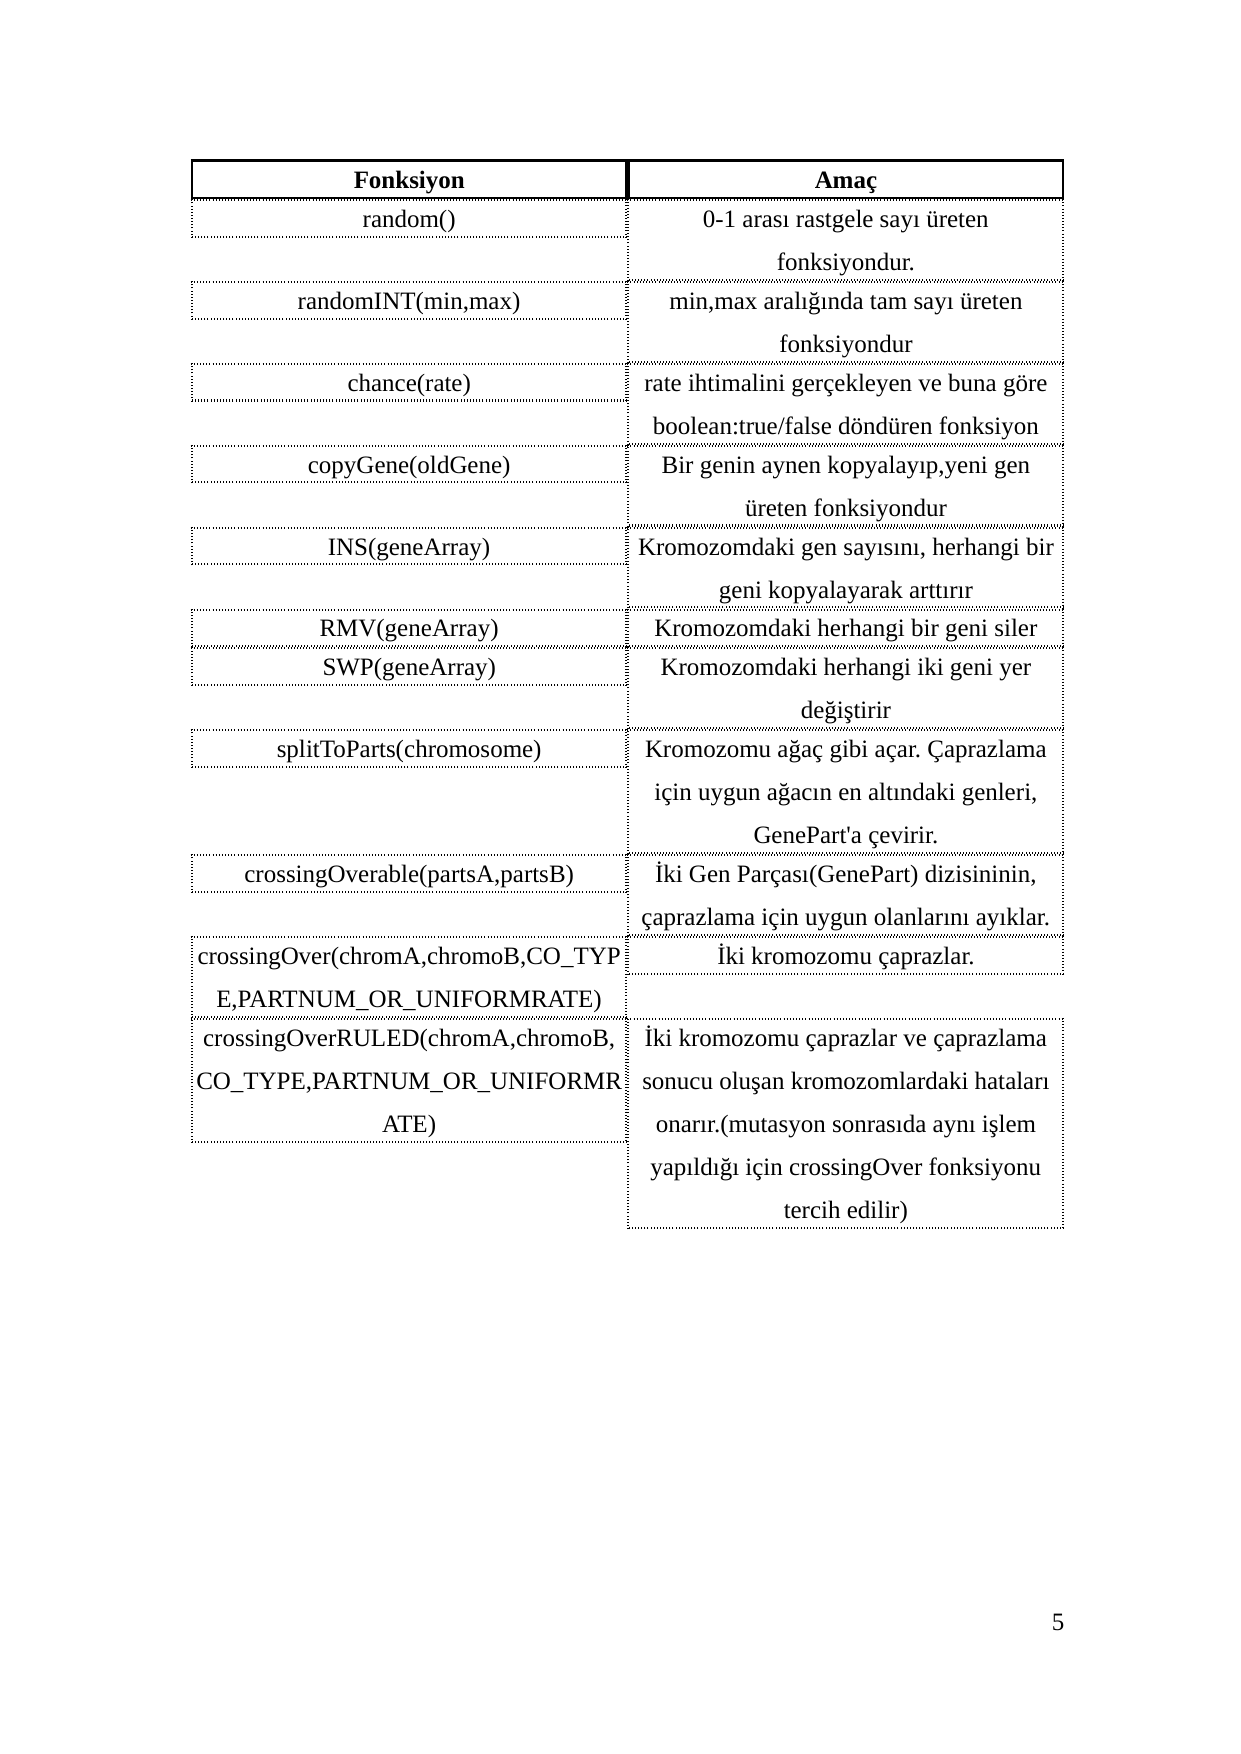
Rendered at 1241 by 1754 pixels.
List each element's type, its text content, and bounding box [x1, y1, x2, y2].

table_cell Kromozomdaki herhangi bir geni siler [627, 609, 1064, 647]
table_cell rate ihtimalini gerçekleyen ve buna göre boolean:true/false döndüren fonksiyon [627, 363, 1064, 445]
table_cell Kromozomu ağaç gibi açar. Çaprazlama için uygun ağacın en altındaki genleri, GenePart'a çevirir. [627, 729, 1064, 854]
table_cell random() [191, 199, 627, 281]
table_cell Bir genin aynen kopyalayıp,yeni gen üreten fonksiyondur [627, 445, 1064, 527]
table_cell randomINT(min,max) [191, 281, 627, 363]
table_cell 0-1 arası rastgele sayı üreten fonksiyondur. [627, 199, 1064, 281]
table_cell crossingOverable(partsA,partsB) [191, 854, 627, 936]
table_cell Kromozomdaki herhangi iki geni yer değiştirir [627, 647, 1064, 729]
table_cell crossingOverRULED(chromA,chromoB,CO_TYPE,PARTNUM_OR_UNIFORMRATE) [191, 1018, 627, 1229]
table_cell INS(geneArray) [191, 527, 627, 608]
table_cell SWP(geneArray) [191, 647, 627, 729]
table_cell copyGene(oldGene) [191, 445, 627, 527]
table_cell min,max aralığında tam sayı üreten fonksiyondur [627, 281, 1064, 363]
table_cell RMV(geneArray) [191, 609, 627, 647]
table_cell Kromozomdaki gen sayısını, herhangi bir geni kopyalayarak arttırır [627, 527, 1064, 608]
table_cell chance(rate) [191, 363, 627, 445]
table_cell crossingOver(chromA,chromoB,CO_TYPE,PARTNUM_OR_UNIFORMRATE) [191, 936, 627, 1018]
table_cell splitToParts(chromosome) [191, 729, 627, 854]
table_header Amaç [630, 162, 1062, 197]
table_cell İki Gen Parçası(GenePart) dizisininin, çaprazlama için uygun olanlarını ayıklar. [627, 854, 1064, 936]
table_cell İki kromozomu çaprazlar. [627, 936, 1064, 1018]
table_header Fonksiyon [193, 162, 625, 197]
table_cell İki kromozomu çaprazlar ve çaprazlama sonucu oluşan kromozomlardaki hataları onarır.(mutasyon sonrasıda aynı işlem yapıldığı için crossingOver fonksiyonu tercih edilir) [627, 1018, 1064, 1229]
